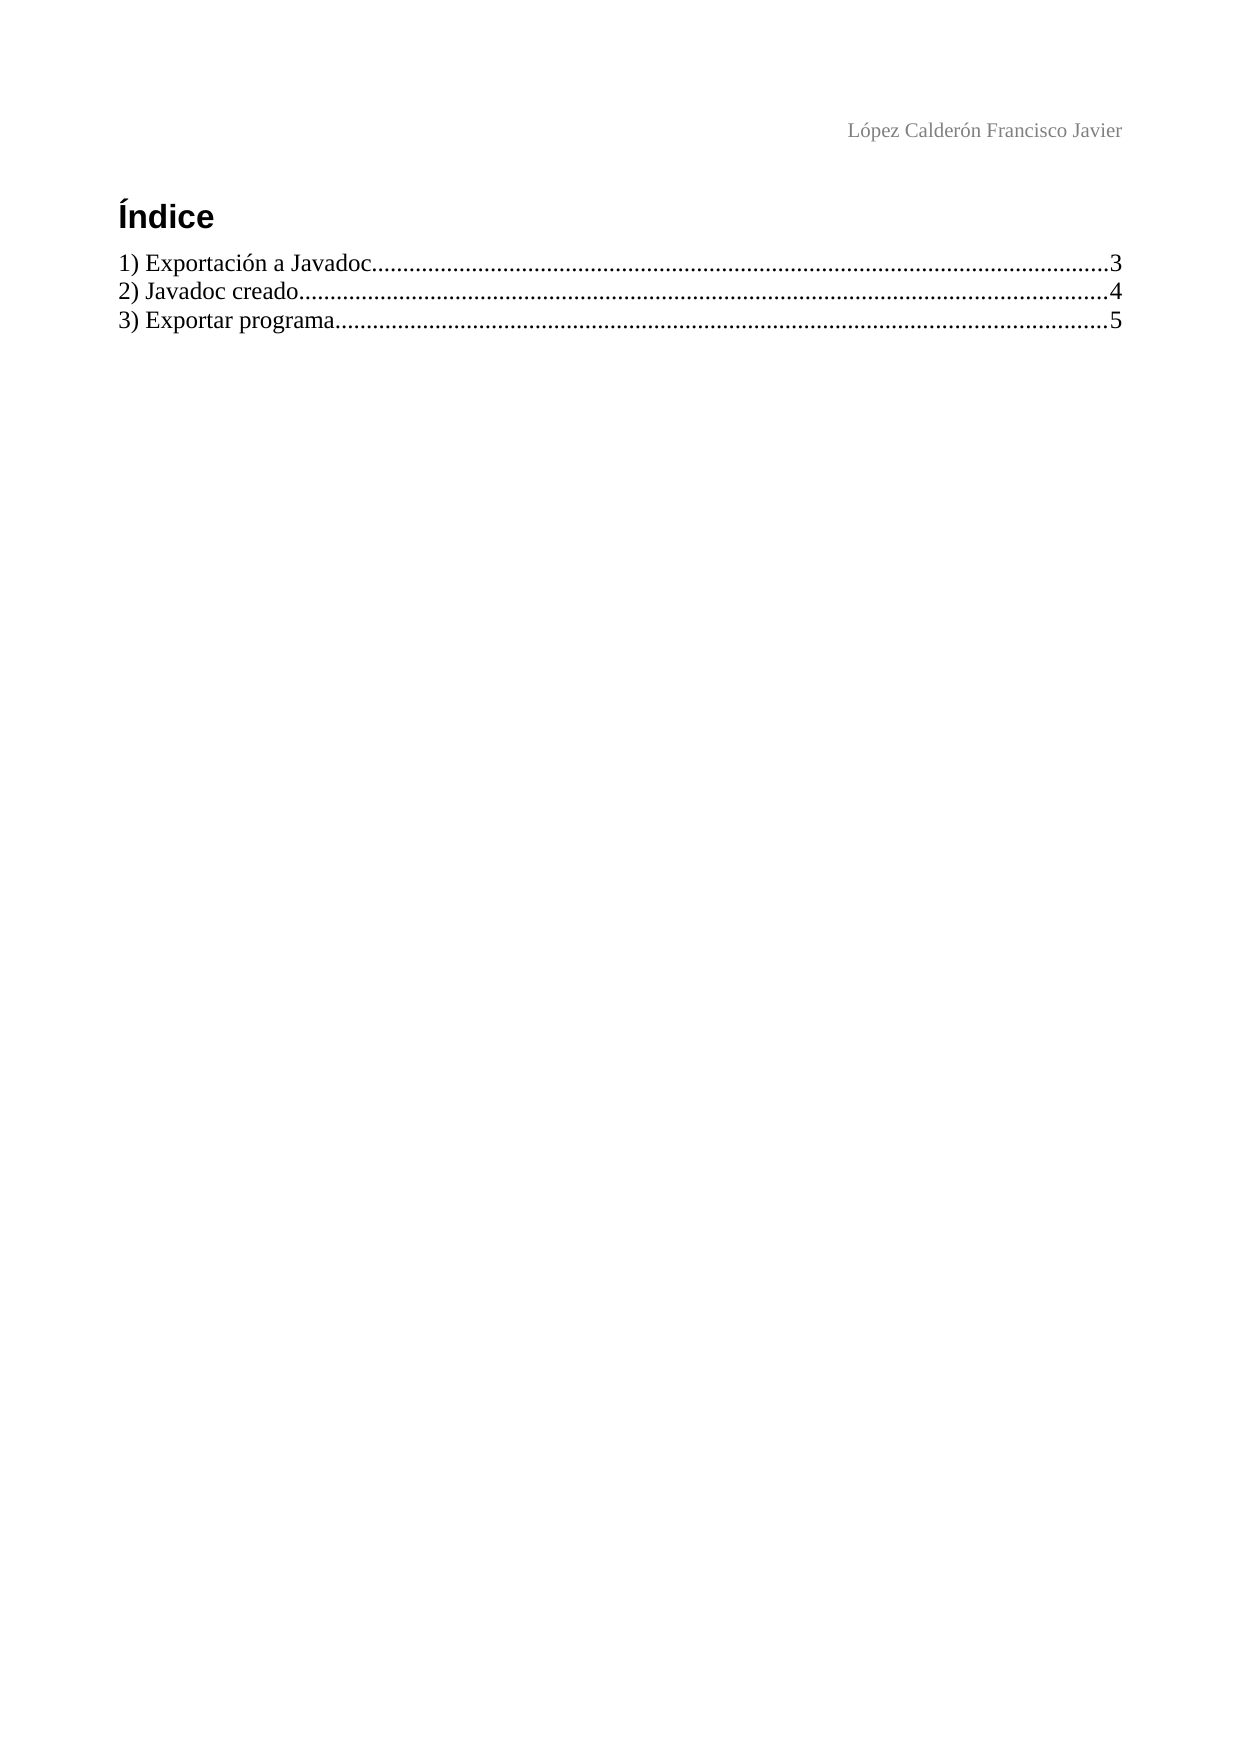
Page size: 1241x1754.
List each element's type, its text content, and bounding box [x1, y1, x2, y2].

text 1) Exportación a Javadoc 3 [118, 248, 1122, 276]
text 3) Exportar programa 5 [118, 305, 1122, 334]
text 2) Javadoc creado 4 [118, 276, 1122, 305]
subtitle Índice [118, 197, 1122, 235]
